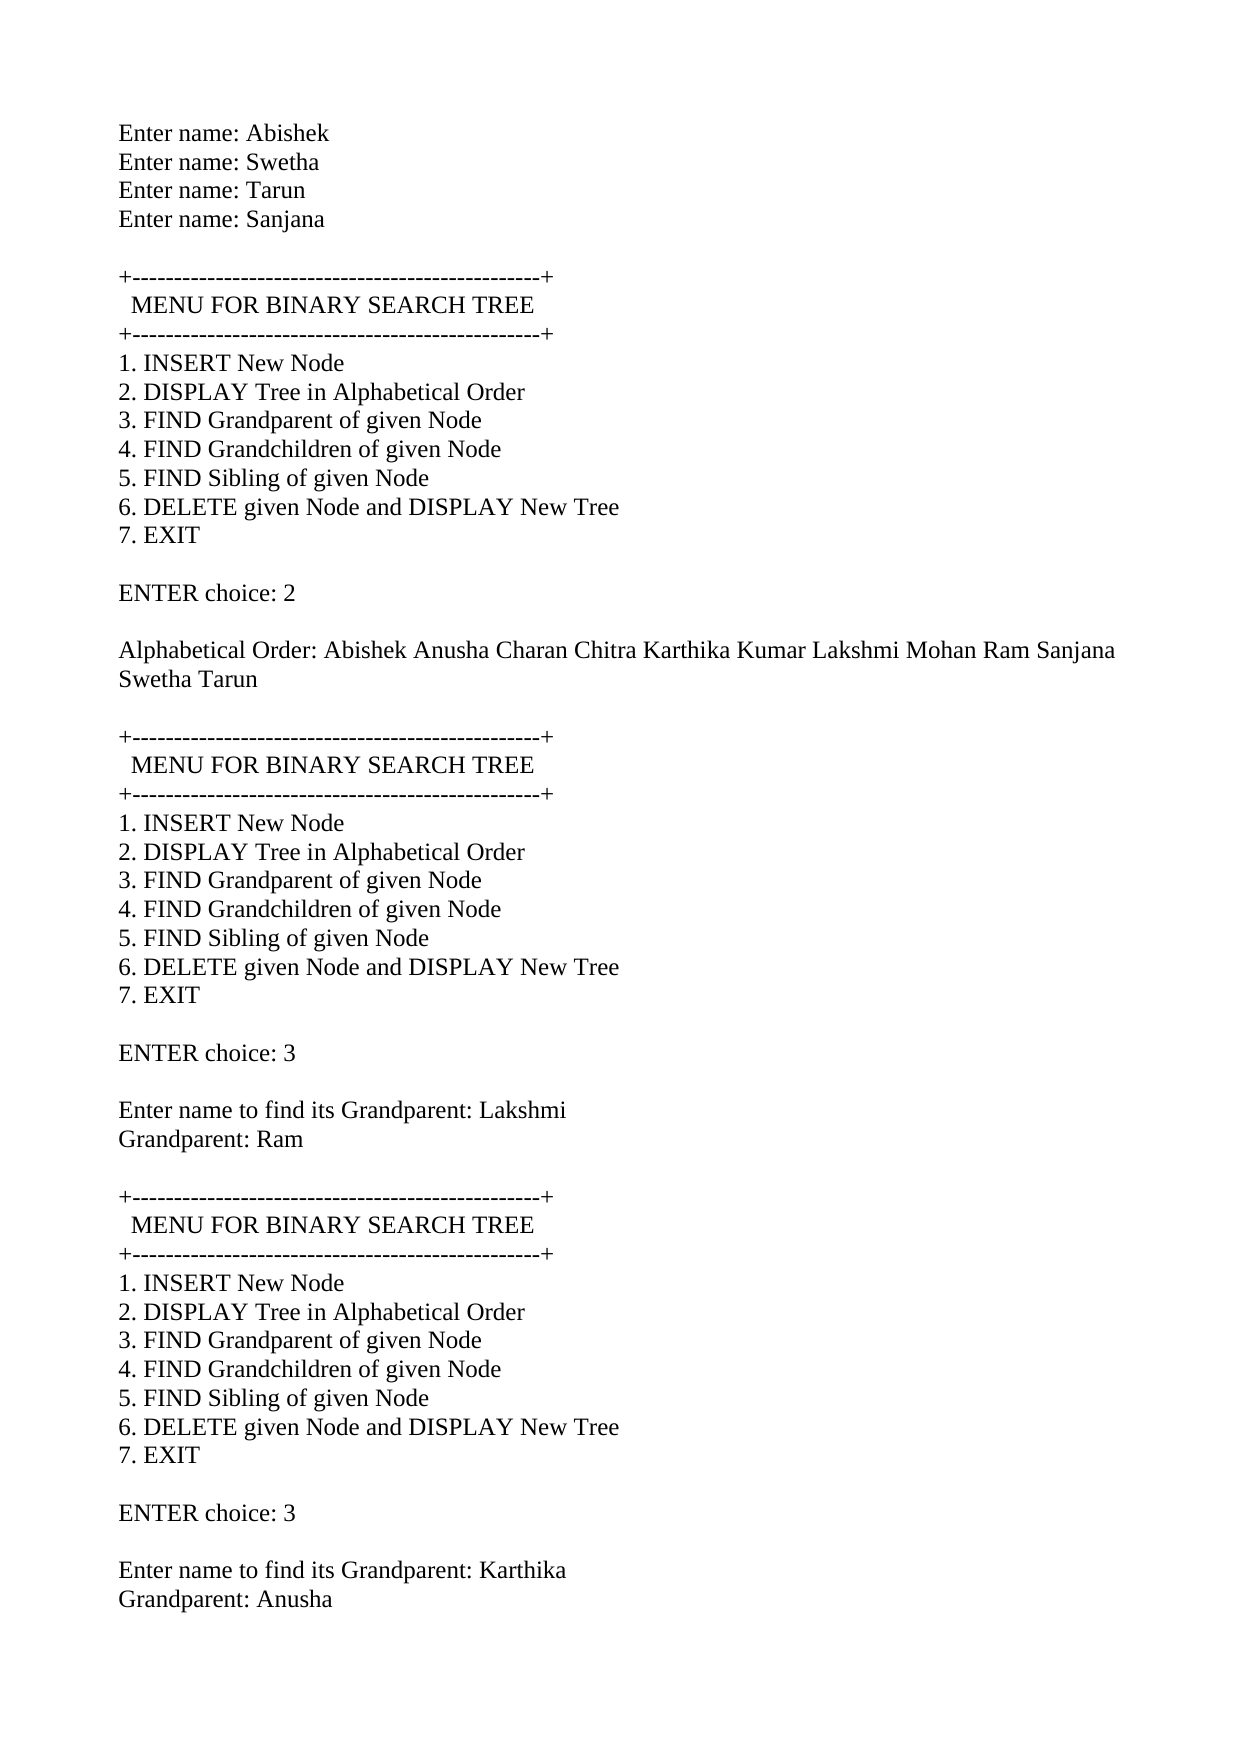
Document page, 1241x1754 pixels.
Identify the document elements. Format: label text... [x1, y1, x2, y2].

text ENTER choice: 2 [118, 549, 1122, 607]
text +-------------------------------------------------+ [118, 722, 1122, 751]
text ENTER choice: 3 [118, 1469, 1122, 1527]
text Alphabetical Order: Abishek Anusha Charan Chitra Karthika Kumar Lakshmi Mohan Ram Sanjana Swetha Tarun [118, 636, 1122, 693]
text +-------------------------------------------------+ [118, 1182, 1122, 1211]
text ENTER choice: 3 [118, 1009, 1122, 1067]
text MENU FOR BINARY SEARCH TREE +-------------------------------------------------+ 1. INSERT New Node 2. DISPLAY Tree in Alphabetical Order 3. FIND Grandparent of given Node 4. FIND Grandchildren of given Node 5. FIND Sibling of given Node 6. DELETE given Node and DISPLAY New Tree 7. EXIT [118, 1211, 1122, 1469]
text MENU FOR BINARY SEARCH TREE +-------------------------------------------------+ 1. INSERT New Node 2. DISPLAY Tree in Alphabetical Order 3. FIND Grandparent of given Node 4. FIND Grandchildren of given Node 5. FIND Sibling of given Node 6. DELETE given Node and DISPLAY New Tree 7. EXIT [118, 291, 1122, 549]
text +-------------------------------------------------+ [118, 262, 1122, 291]
text Enter name to find its Grandparent: Lakshmi Grandparent: Ram [118, 1096, 1122, 1153]
text MENU FOR BINARY SEARCH TREE +-------------------------------------------------+ 1. INSERT New Node 2. DISPLAY Tree in Alphabetical Order 3. FIND Grandparent of given Node 4. FIND Grandchildren of given Node 5. FIND Sibling of given Node 6. DELETE given Node and DISPLAY New Tree 7. EXIT [118, 751, 1122, 1009]
text Enter name: Abishek Enter name: Swetha Enter name: Tarun Enter name: Sanjana [118, 118, 1122, 233]
text Enter name to find its Grandparent: Karthika Grandparent: Anusha [118, 1556, 1122, 1613]
